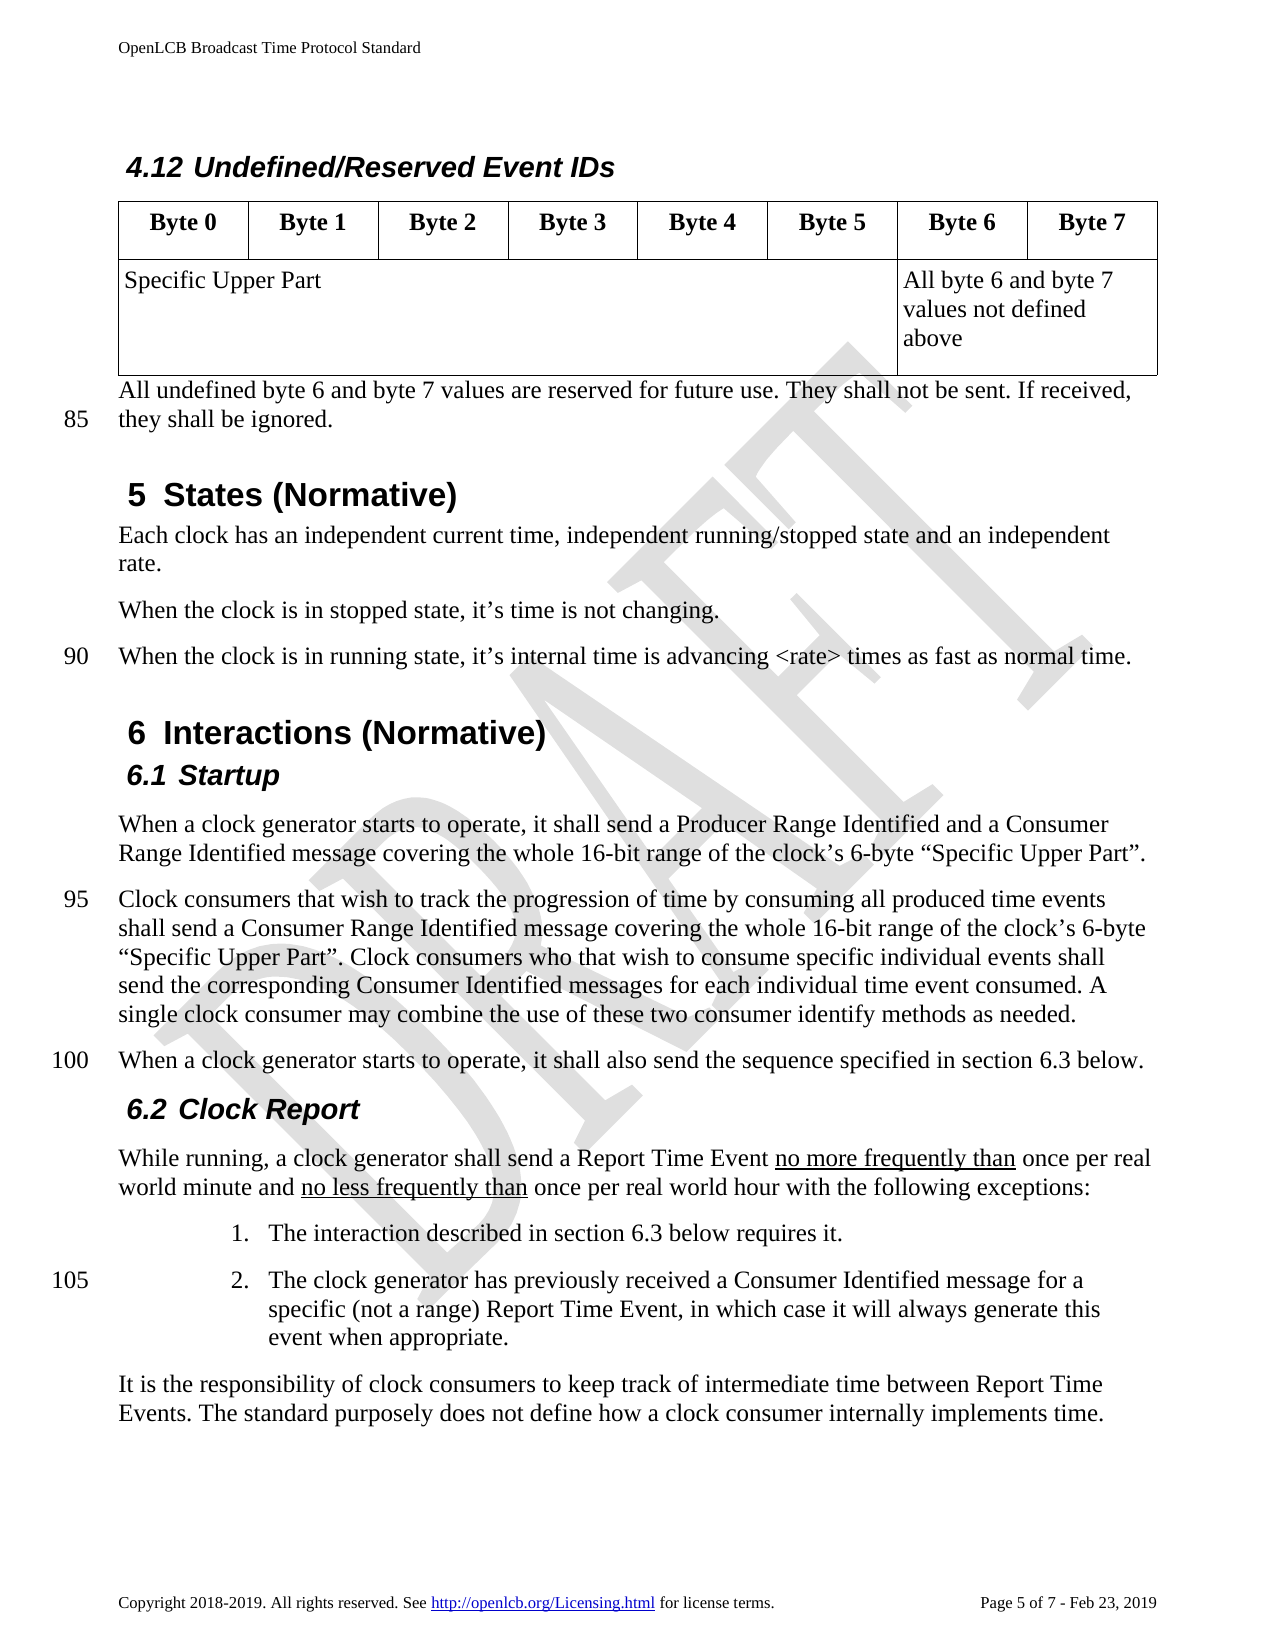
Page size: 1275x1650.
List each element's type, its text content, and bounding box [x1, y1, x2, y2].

subtitle [861, 758, 1157, 791]
text While running, a clock generator shall send a Report Time Event no more frequently than once per real world minute and no less frequently than once per real world hour with the following exceptions: [118, 1143, 354, 1201]
text It is the responsibility of clock consumers to keep track of intermediate time between Report Time Events. The standard purposely does not define how a clock consumer internally implements time. [118, 1369, 1157, 1426]
table_header Byte 6 [898, 202, 1027, 259]
subtitle Interactions (Normative) [554, 713, 617, 751]
subtitle [683, 758, 851, 791]
subtitle Interactions (Normative) [540, 726, 561, 751]
table_header Byte 1 [249, 202, 378, 259]
text When the clock is in running state, it’s internal time is advancing <rate> times as fast as normal time. [1070, 641, 1157, 670]
subtitle Interactions (Normative) [816, 713, 1157, 751]
list The clock generator has previously received a Consumer Identified message for a specific (not a range) Report Time Event, in which case it will always generate this event when appropriate. [231, 1265, 1157, 1351]
text Each clock has an independent current time, independent running/stopped state and an independent rate. [665, 520, 938, 577]
subtitle [757, 475, 874, 513]
text When the clock is in stopped state, it’s time is not changing. [118, 595, 684, 624]
table_header Byte 7 [1028, 202, 1157, 259]
table_cell Specific Upper Part [119, 260, 897, 375]
text When the clock is in stopped state, it’s time is not changing. [800, 595, 985, 624]
subtitle States (Normative) [118, 475, 771, 513]
text While running, a clock generator shall send a Report Time Event no more frequently than once per real world minute and no less frequently than once per real world hour with the following exceptions: [513, 1143, 1157, 1201]
subtitle Clock Report [614, 1092, 1157, 1126]
text While running, a clock generator shall send a Report Time Event no more frequently than once per real world minute and no less frequently than once per real world hour with the following exceptions: [339, 1143, 493, 1197]
subtitle Undefined/Reserved Event IDs [118, 150, 1157, 183]
subtitle Clock Report [288, 1092, 469, 1126]
table_cell All byte 6 and byte 7 values not defined above [898, 260, 1157, 375]
text When a clock generator starts to operate, it shall send a Producer Range Identified and a Consumer Range Identified message covering the whole 16-bit range of the clock’s 6-byte “Specific Upper Part”. [118, 809, 380, 866]
table_header Byte 4 [638, 202, 767, 259]
text Clock consumers that wish to track the progression of time by consuming all produced time events shall send a Consumer Range Identified message covering the whole 16-bit range of the clock’s 6-byte “Specific Upper Part”. Clock consumers who that wish to consume specific individual events shall send the corresponding Consumer Identified messages for each individual time event consumed. A single clock consumer may combine the use of these two consumer identify methods as needed. [118, 884, 491, 1028]
text Clock consumers that wish to track the progression of time by consuming all produced time events shall send a Consumer Range Identified message covering the whole 16-bit range of the clock’s 6-byte “Specific Upper Part”. Clock consumers who that wish to consume specific individual events shall send the corresponding Consumer Identified messages for each individual time event consumed. A single clock consumer may combine the use of these two consumer identify methods as needed. [673, 884, 1157, 1028]
subtitle Interactions (Normative) [118, 713, 540, 751]
subtitle [586, 758, 675, 791]
text Clock consumers that wish to track the progression of time by consuming all produced time events shall send a Consumer Range Identified message covering the whole 16-bit range of the clock’s 6-byte “Specific Upper Part”. Clock consumers who that wish to consume specific individual events shall send the corresponding Consumer Identified messages for each individual time event consumed. A single clock consumer may combine the use of these two consumer identify methods as needed. [529, 884, 721, 1016]
text When a clock generator starts to operate, it shall send a Producer Range Identified and a Consumer Range Identified message covering the whole 16-bit range of the clock’s 6-byte “Specific Upper Part”. [366, 828, 476, 866]
table_header Byte 3 [509, 202, 637, 259]
list The interaction described in section 6.3 below requires it. [494, 1218, 1157, 1247]
table_header Byte 2 [379, 202, 508, 259]
table_header Byte 0 [119, 202, 248, 259]
text When the clock is in running state, it’s internal time is advancing <rate> times as fast as normal time. [846, 641, 1031, 670]
list The interaction described in section 6.3 below requires it. [414, 1218, 483, 1247]
text When the clock is in stopped state, it’s time is not changing. [698, 595, 809, 624]
text Clock consumers that wish to track the progression of time by consuming all produced time events shall send a Consumer Range Identified message covering the whole 16-bit range of the clock’s 6-byte “Specific Upper Part”. Clock consumers who that wish to consume specific individual events shall send the corresponding Consumer Identified messages for each individual time event consumed. A single clock consumer may combine the use of these two consumer identify methods as needed. [390, 884, 514, 976]
text When the clock is in running state, it’s internal time is advancing <rate> times as fast as normal time. [118, 641, 730, 670]
text When a clock generator starts to operate, it shall send a Producer Range Identified and a Consumer Range Identified message covering the whole 16-bit range of the clock’s 6-byte “Specific Upper Part”. [758, 809, 1157, 866]
subtitle Interactions (Normative) [616, 713, 811, 751]
subtitle Startup [118, 758, 588, 791]
text Each clock has an independent current time, independent running/stopped state and an independent rate. [118, 520, 668, 577]
subtitle [879, 475, 1157, 513]
text When the clock is in stopped state, it’s time is not changing. [999, 595, 1157, 624]
text Each clock has an independent current time, independent running/stopped state and an independent rate. [924, 520, 1157, 577]
table_header Byte 5 [768, 202, 897, 259]
list The interaction described in section 6.3 below requires it. [231, 1218, 400, 1247]
subtitle Clock Report [118, 1092, 279, 1126]
text When a clock generator starts to operate, it shall send a Producer Range Identified and a Consumer Range Identified message covering the whole 16-bit range of the clock’s 6-byte “Specific Upper Part”. [456, 809, 640, 866]
subtitle Clock Report [484, 1092, 584, 1126]
